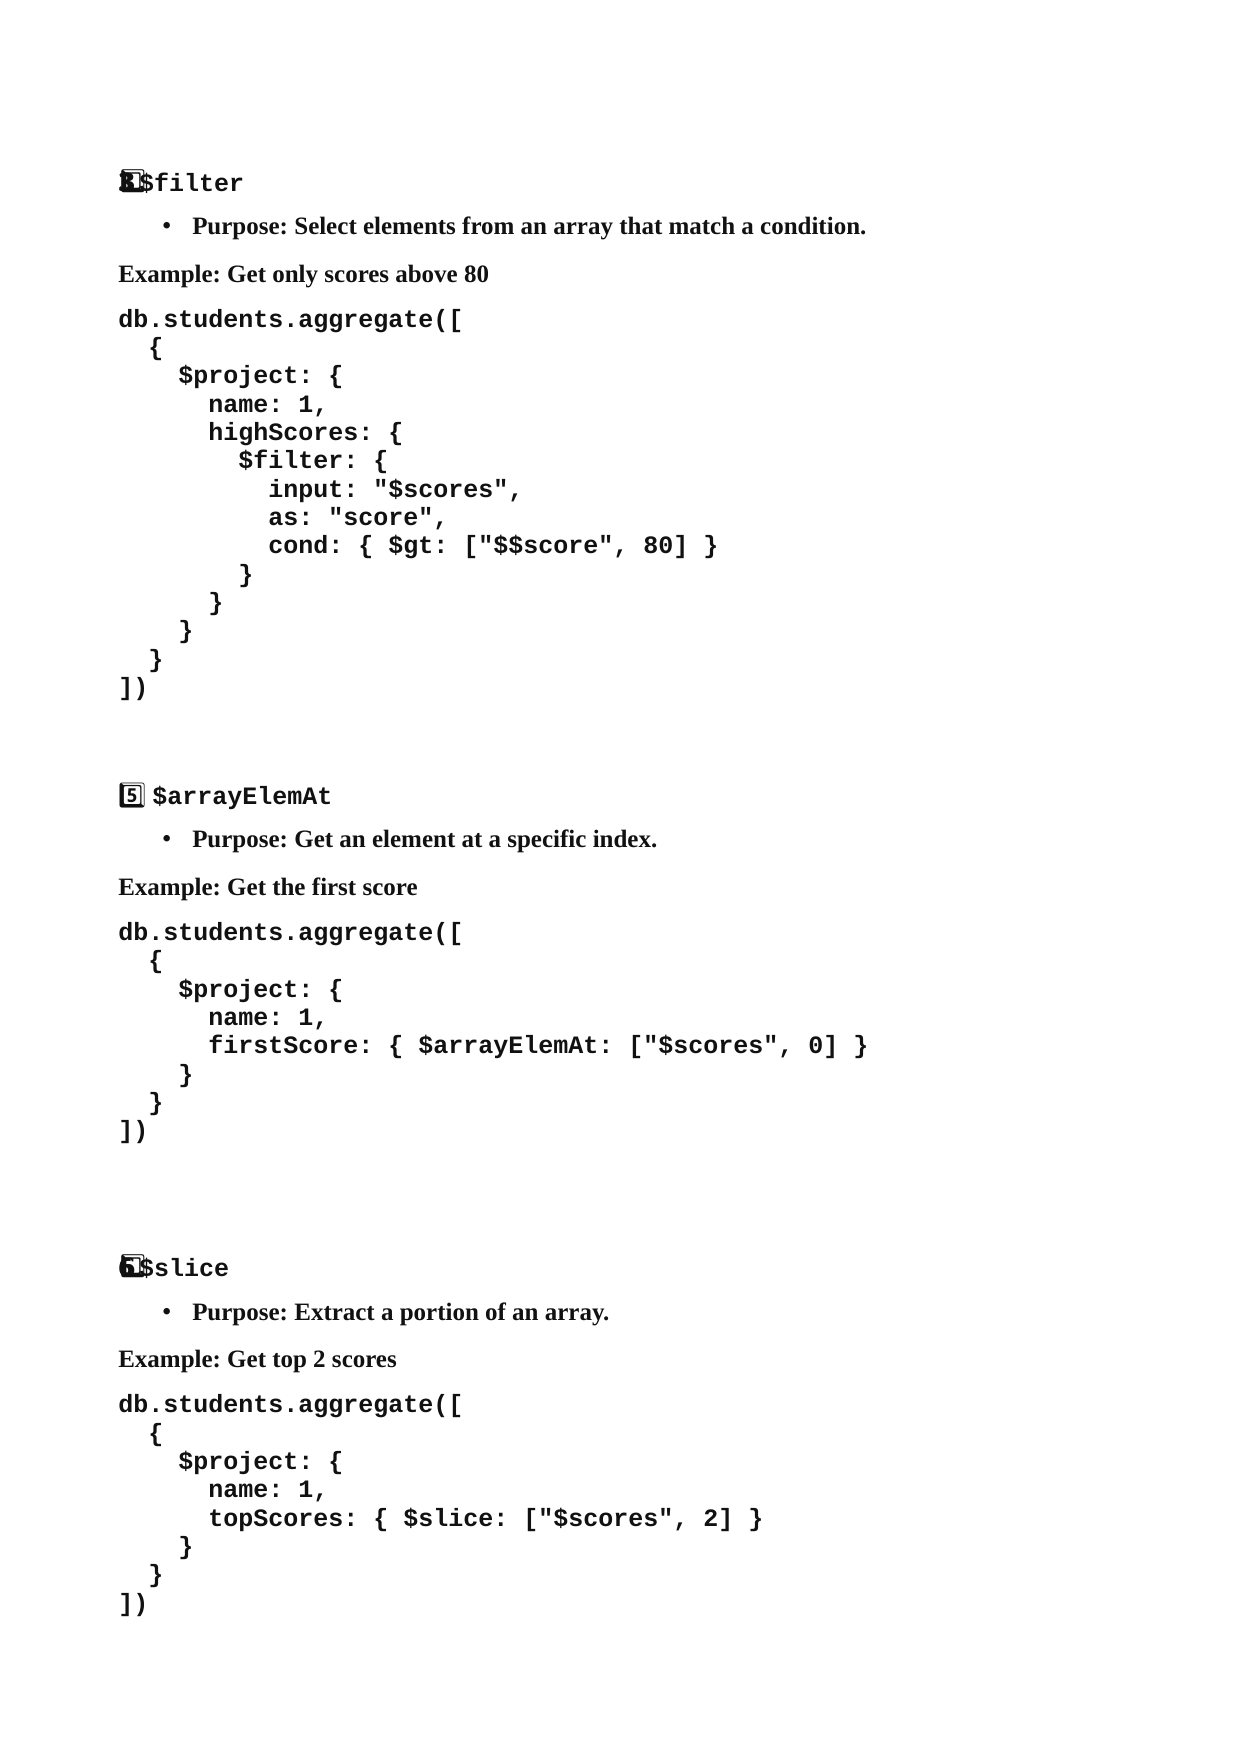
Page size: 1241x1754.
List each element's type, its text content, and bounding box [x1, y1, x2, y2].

text $project: { [118, 976, 1122, 1005]
text cond: { $gt: ["$$score", 80] } [118, 533, 1122, 561]
text as: "score", [118, 504, 1122, 533]
text topScores: { $slice: ["$scores", 2] } [118, 1505, 1122, 1534]
subtitle 5️⃣ $arrayElemAt [118, 781, 1122, 812]
subtitle 3️⃣ $filter [118, 168, 1122, 198]
text } [118, 1090, 1122, 1118]
text db.students.aggregate([ [118, 920, 1122, 948]
subtitle 6️⃣ $slice [118, 1253, 1122, 1284]
text { [118, 948, 1122, 976]
text ]) [118, 1590, 1122, 1619]
text ]) [118, 1118, 1122, 1146]
text } [118, 589, 1122, 618]
list Purpose: Select elements from an array that match a condition. [162, 211, 1122, 240]
text highScores: { [118, 419, 1122, 448]
list Purpose: Get an element at a specific index. [162, 824, 1122, 853]
text Example: Get the first score [118, 872, 1122, 901]
text } [118, 1061, 1122, 1090]
text $project: { [118, 363, 1122, 391]
text name: 1, [118, 1005, 1122, 1033]
list Purpose: Extract a portion of an array. [162, 1297, 1122, 1326]
text } [118, 646, 1122, 674]
text } [118, 561, 1122, 589]
text firstScore: { $arrayElemAt: ["$scores", 0] } [118, 1033, 1122, 1061]
text { [118, 1420, 1122, 1449]
text $filter: { [118, 448, 1122, 476]
text name: 1, [118, 1477, 1122, 1505]
text Example: Get top 2 scores [118, 1344, 1122, 1373]
text db.students.aggregate([ [118, 1392, 1122, 1420]
text } [118, 1562, 1122, 1590]
text ]) [118, 674, 1122, 703]
text name: 1, [118, 391, 1122, 419]
text } [118, 1534, 1122, 1562]
text } [118, 618, 1122, 646]
text Example: Get only scores above 80 [118, 259, 1122, 287]
text { [118, 334, 1122, 363]
text $project: { [118, 1449, 1122, 1477]
text input: "$scores", [118, 476, 1122, 504]
text db.students.aggregate([ [118, 306, 1122, 334]
